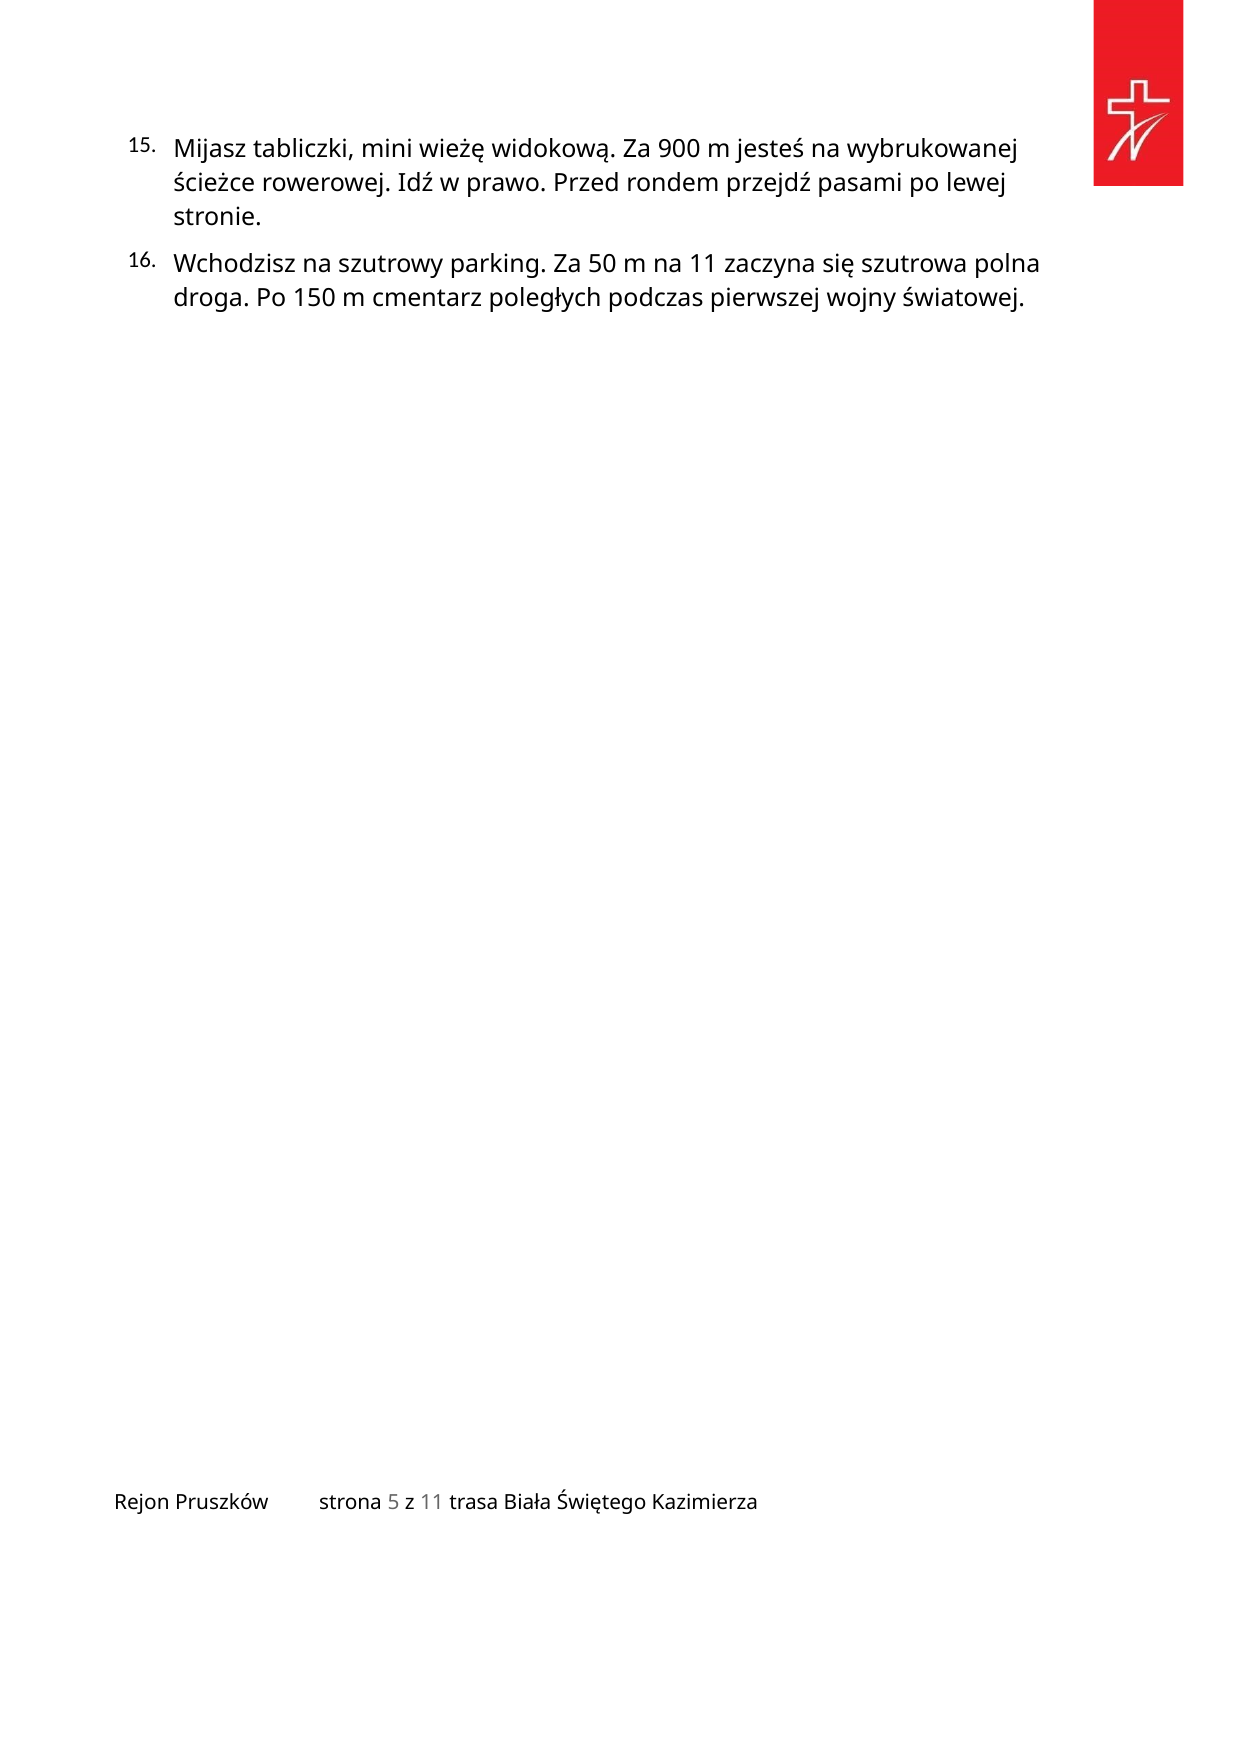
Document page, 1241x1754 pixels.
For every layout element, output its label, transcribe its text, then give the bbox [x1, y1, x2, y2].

list Mijasz tabliczki, mini wieżę widokową. Za 900 m jesteś na wybrukowanej ścieżce rowerowej. Idź w prawo. Przed rondem przejdź pasami po lewej stronie. [127, 131, 1123, 233]
picture [1093, 0, 1184, 186]
list Wchodzisz na szutrowy parking. Za 50 m na 11 zaczyna się szutrowa polna droga. Po 150 m cmentarz poległych podczas pierwszej wojny światowej. [127, 245, 1123, 313]
